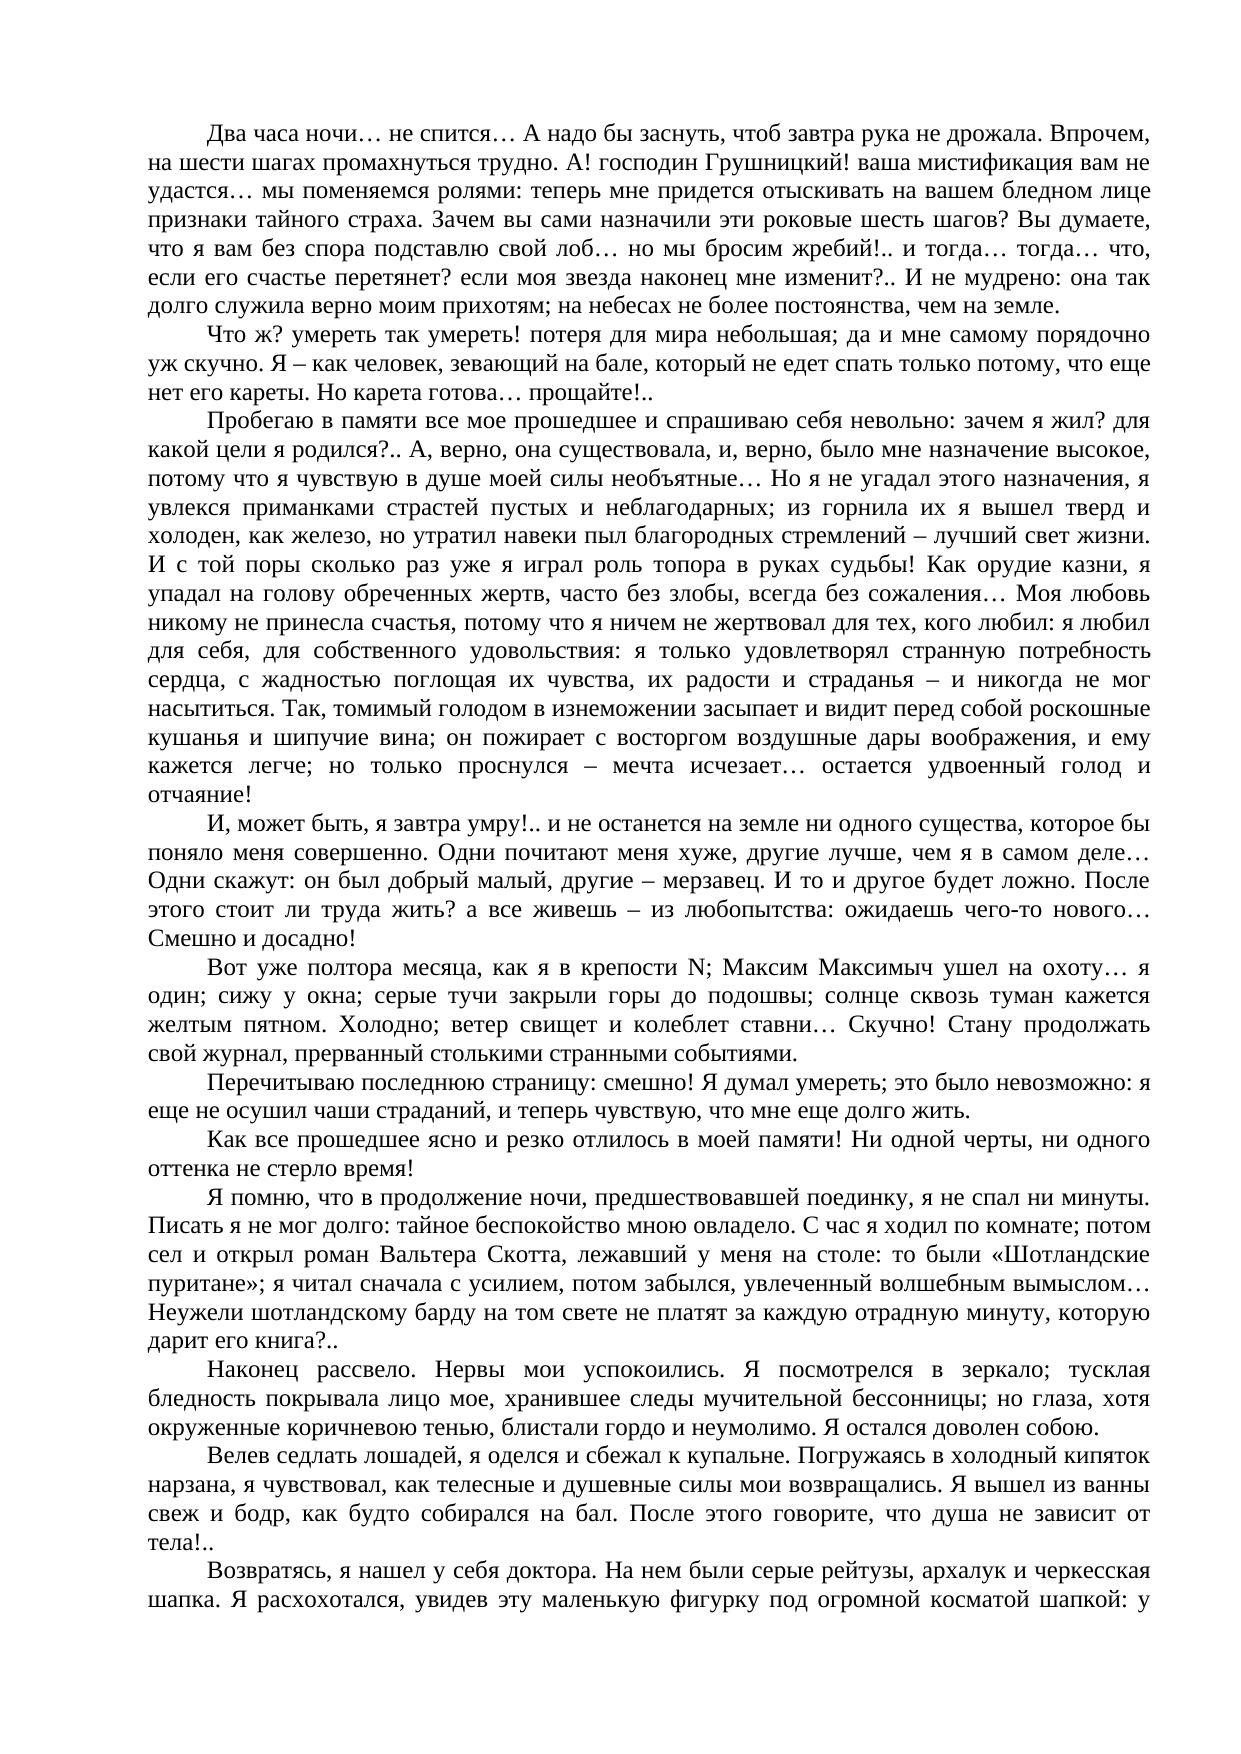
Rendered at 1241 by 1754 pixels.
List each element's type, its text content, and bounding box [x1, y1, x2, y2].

text Велев седлать лошадей, я оделся и сбежал к купальне. Погружаясь в холодный кипяток нарзана, я чувствовал, как телесные и душевные силы мои возвращались. Я вышел из ванны свеж и бодр, как будто собирался на бал. После этого говорите, что душа не зависит от тела!.. [148, 1441, 1152, 1556]
text Пробегаю в памяти все мое прошедшее и спрашиваю себя невольно: зачем я жил? для какой цели я родился?.. А, верно, она существовала, и, верно, было мне назначение высокое, потому что я чувствую в душе моей силы необъятные… Но я не угадал этого назначения, я увлекся приманками страстей пустых и неблагодарных; из горнила их я вышел тверд и холоден, как железо, но утратил навеки пыл благородных стремлений – лучший свет жизни. И с той поры сколько раз уже я играл роль топора в руках судьбы! Как орудие казни, я упадал на голову обреченных жертв, часто без злобы, всегда без сожаления… Моя любовь никому не принесла счастья, потому что я ничем не жертвовал для тех, кого любил: я любил для себя, для собственного удовольствия: я только удовлетворял странную потребность сердца, с жадностью поглощая их чувства, их радости и страданья – и никогда не мог насытиться. Так, томимый голодом в изнеможении засыпает и видит перед собой роскошные кушанья и шипучие вина; он пожирает с восторгом воздушные дары воображения, и ему кажется легче; но только проснулся – мечта исчезает… остается удвоенный голод и отчаяние! [148, 406, 1152, 808]
text Что ж? умереть так умереть! потеря для мира небольшая; да и мне самому порядочно уж скучно. Я – как человек, зевающий на бале, который не едет спать только потому, что еще нет его кареты. Но карета готова… прощайте!.. [148, 319, 1152, 406]
text Вот уже полтора месяца, как я в крепости N; Максим Максимыч ушел на охоту… я один; сижу у окна; серые тучи закрыли горы до подошвы; солнце сквозь туман кажется желтым пятном. Холодно; ветер свищет и колеблет ставни… Скучно! Стану продолжать свой журнал, прерванный столькими странными событиями. [148, 952, 1152, 1067]
text И, может быть, я завтра умру!.. и не останется на земле ни одного существа, которое бы поняло меня совершенно. Одни почитают меня хуже, другие лучше, чем я в самом деле… Одни скажут: он был добрый малый, другие – мерзавец. И то и другое будет ложно. После этого стоит ли труда жить? а все живешь – из любопытства: ожидаешь чего-то нового… Смешно и досадно! [148, 808, 1152, 952]
text Я помню, что в продолжение ночи, предшествовавшей поединку, я не спал ни минуты. Писать я не мог долго: тайное беспокойство мною овладело. С час я ходил по комнате; потом сел и открыл роман Вальтера Скотта, лежавший у меня на столе: то были «Шотландские пуритане»; я читал сначала с усилием, потом забылся, увлеченный волшебным вымыслом… Неужели шотландскому барду на том свете не платят за каждую отрадную минуту, которую дарит его книга?.. [148, 1182, 1152, 1354]
text Наконец рассвело. Нервы мои успокоились. Я посмотрелся в зеркало; тусклая бледность покрывала лицо мое, хранившее следы мучительной бессонницы; но глаза, хотя окруженные коричневою тенью, блистали гордо и неумолимо. Я остался доволен собою. [148, 1354, 1152, 1441]
text Как все прошедшее ясно и резко отлилось в моей памяти! Ни одной черты, ни одного оттенка не стерло время! [148, 1124, 1152, 1182]
text Перечитываю последнюю страницу: смешно! Я думал умереть; это было невозможно: я еще не осушил чаши страданий, и теперь чувствую, что мне еще долго жить. [148, 1067, 1152, 1124]
text Возвратясь, я нашел у себя доктора. На нем были серые рейтузы, архалук и черкесская шапка. Я расхохотался, увидев эту маленькую фигурку под огромной косматой шапкой: у [148, 1556, 1152, 1613]
text Два часа ночи… не спится… А надо бы заснуть, чтоб завтра рука не дрожала. Впрочем, на шести шагах промахнуться трудно. А! господин Грушницкий! ваша мистификация вам не удастся… мы поменяемся ролями: теперь мне придется отыскивать на вашем бледном лице признаки тайного страха. Зачем вы сами назначили эти роковые шесть шагов? Вы думаете, что я вам без спора подставлю свой лоб… но мы бросим жребий!.. и тогда… тогда… что, если его счастье перетянет? если моя звезда наконец мне изменит?.. И не мудрено: она так долго служила верно моим прихотям; на небесах не более постоянства, чем на земле. [148, 118, 1152, 319]
